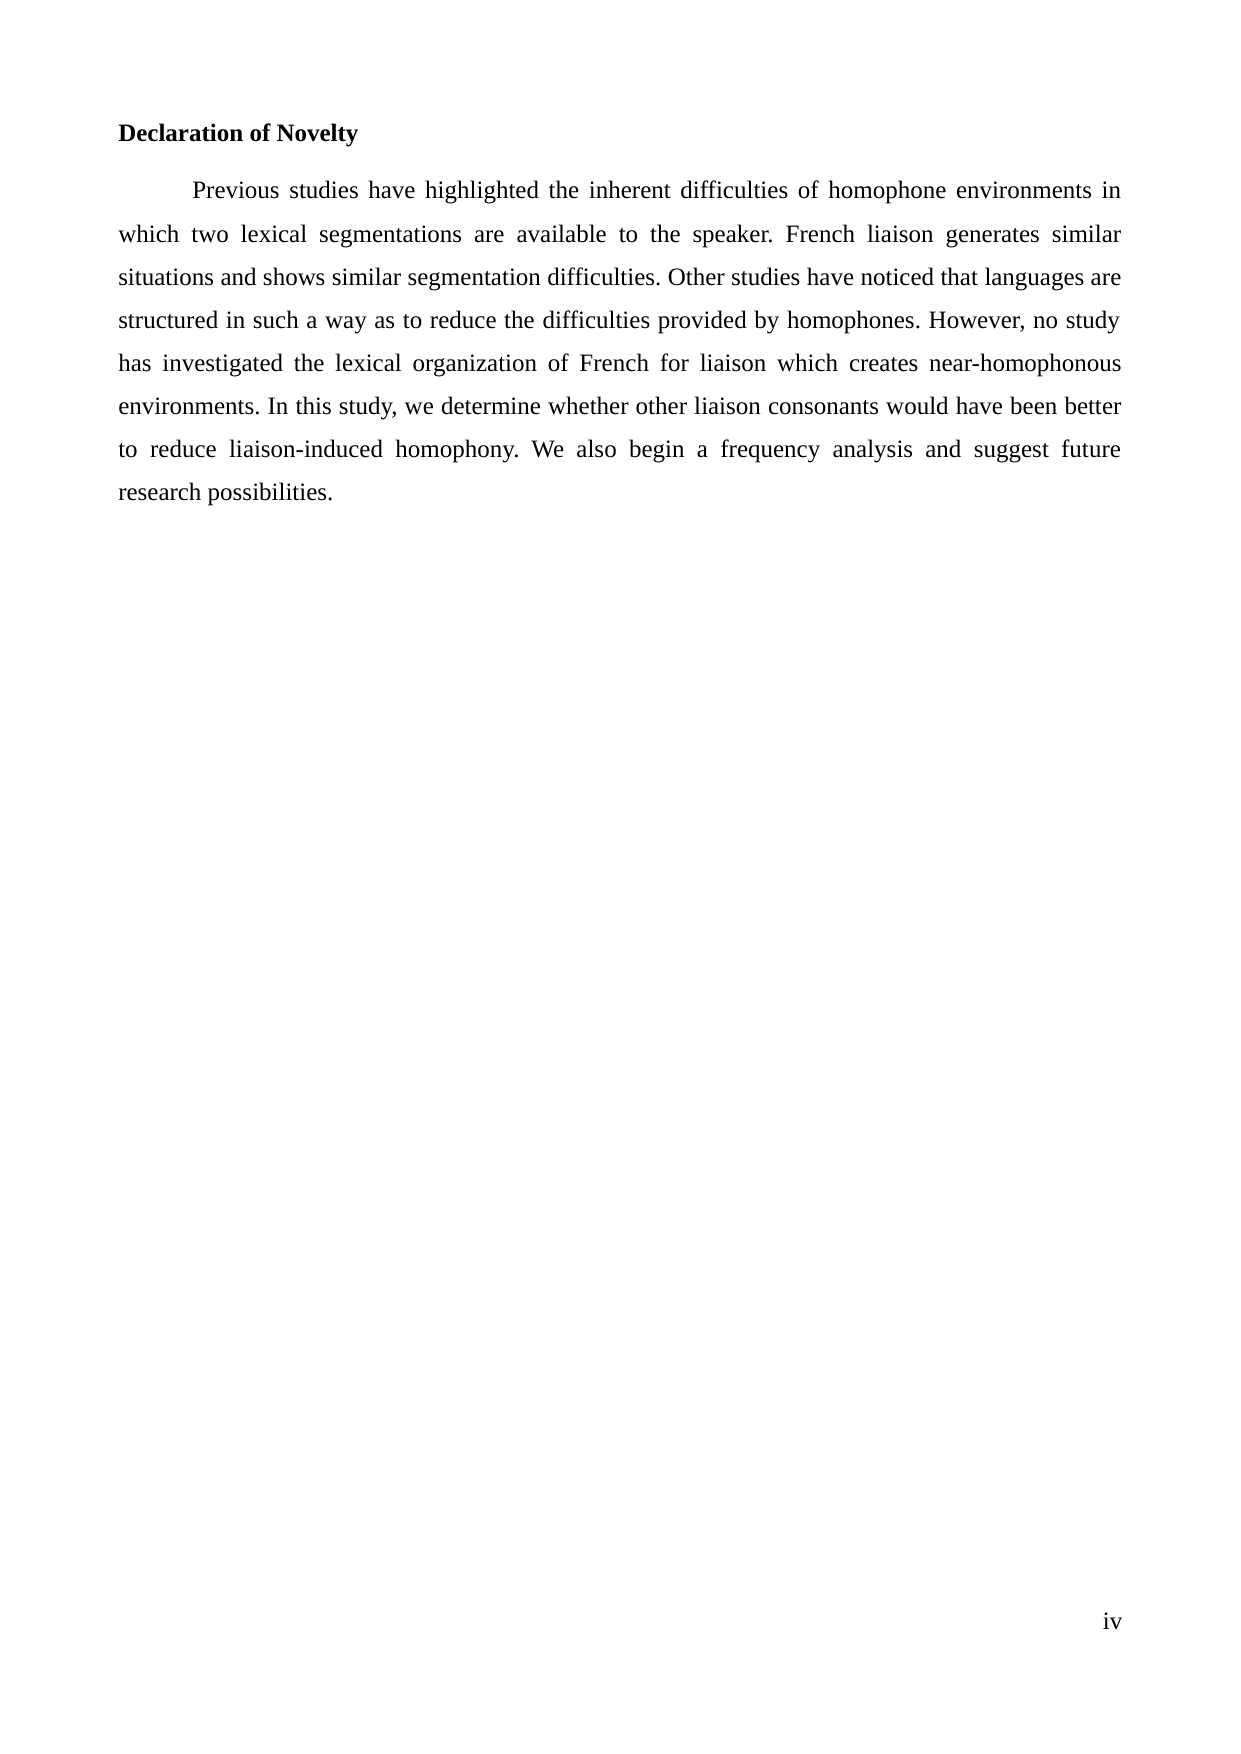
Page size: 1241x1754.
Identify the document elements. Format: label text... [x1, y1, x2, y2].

text Previous studies have highlighted the inherent difficulties of homophone environments in which two lexical segmentations are available to the speaker. French liaison generates similar situations and shows similar segmentation difficulties. Other studies have noticed that languages are structured in such a way as to reduce the difficulties provided by homophones. However, no study has investigated the lexical organization of French for liaison which creates near-homophonous environments. In this study, we determine whether other liaison consonants would have been better to reduce liaison-induced homophony. We also begin a frequency analysis and suggest future research possibilities. [118, 176, 1122, 506]
text Declaration of Novelty [118, 118, 1122, 147]
